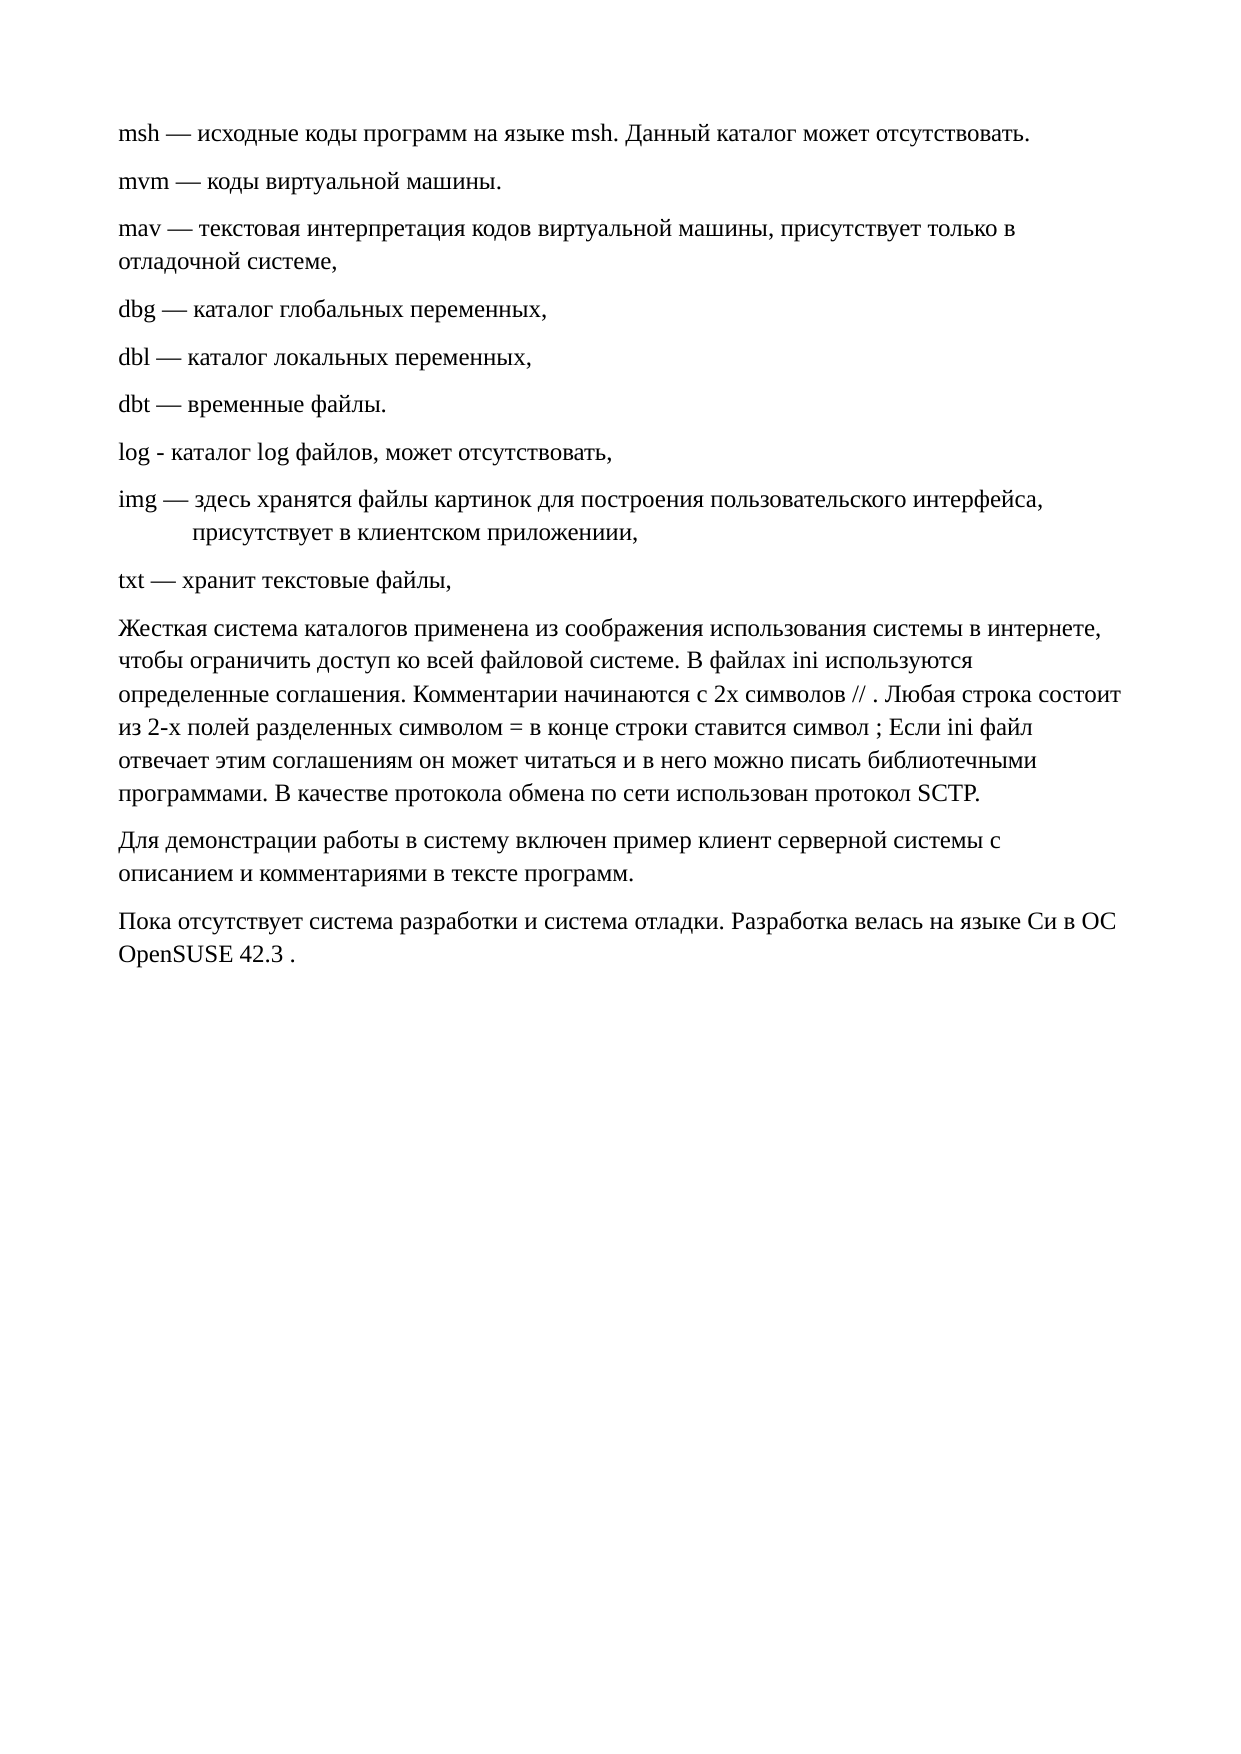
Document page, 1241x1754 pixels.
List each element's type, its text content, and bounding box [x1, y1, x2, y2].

text dbl — каталог локальных переменных, [118, 342, 1122, 370]
text log - каталог log файлов, может отсутствовать, [118, 437, 1122, 466]
text Жесткая система каталогов применена из соображения использования системы в интернете, чтобы ограничить доступ ко всей файловой системе. В файлах ini используются определенные соглашения. Комментарии начинаются с 2х символов // . Любая строка состоит из 2-х полей разделенных символом = в конце строки ставится символ ; Если ini файл отвечает этим соглашениям он может читаться и в него можно писать библиотечными программами. В качестве протокола обмена по сети использован протокол SCTP. [118, 613, 1122, 806]
text txt — хранит текстовые файлы, [118, 565, 1122, 594]
text Для демонстрации работы в систему включен пример клиент серверной системы с описанием и комментариями в тексте программ. [118, 825, 1122, 887]
text dbg — каталог глобальных переменных, [118, 294, 1122, 323]
text mav — текстовая интерпретация кодов виртуальной машины, присутствует только в отладочной системе, [118, 213, 1122, 275]
text dbt — временные файлы. [118, 389, 1122, 418]
text mvm — коды виртуальной машины. [118, 166, 1122, 194]
text img — здесь хранятся файлы картинок для построения пользовательского интерфейса, присутствует в клиентском приложениии, [118, 484, 1122, 546]
text msh — исходные коды программ на языке msh. Данный каталог может отсутствовать. [118, 118, 1122, 147]
text Пока отсутствует система разработки и система отладки. Разработка велась на языке Си в ОС OpenSUSE 42.3 . [118, 906, 1122, 968]
